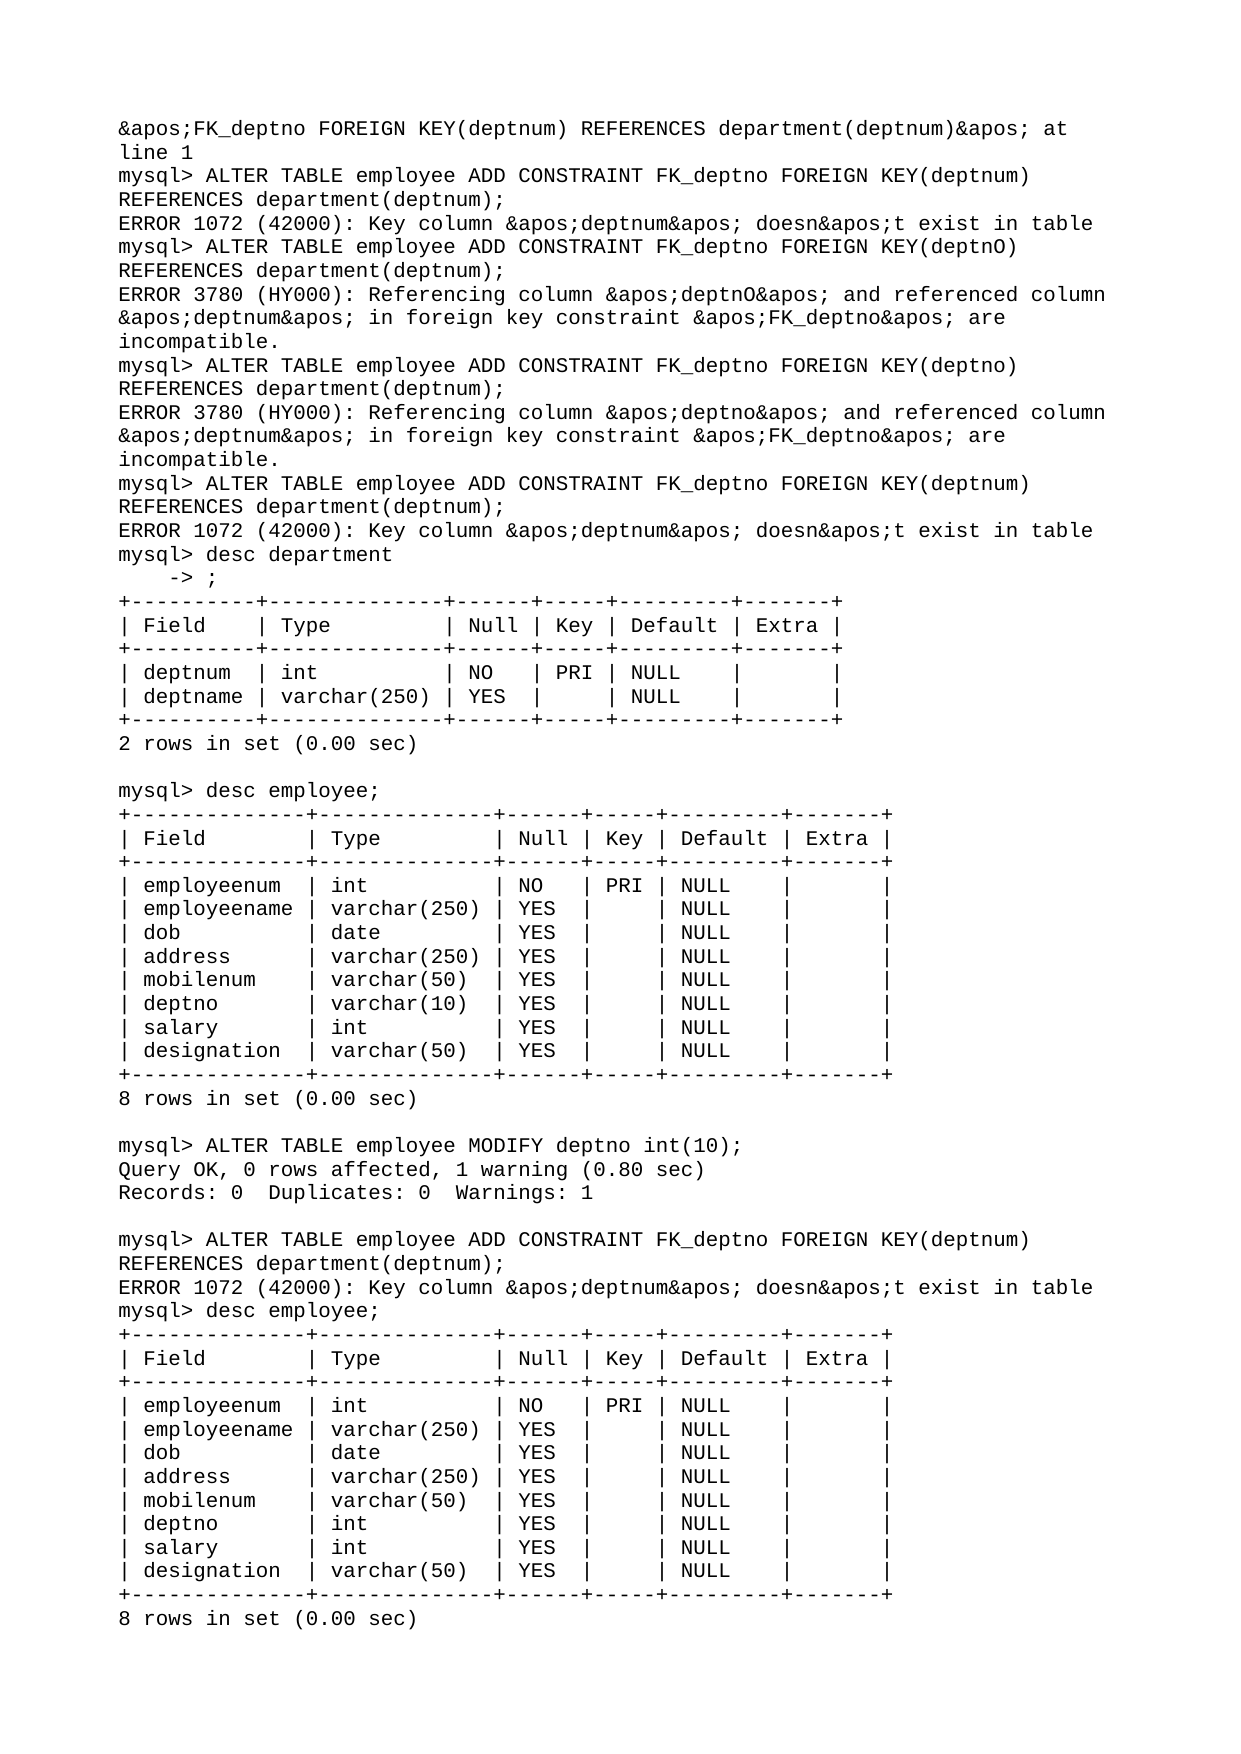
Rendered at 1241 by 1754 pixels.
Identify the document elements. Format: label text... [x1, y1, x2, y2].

text +--------------+--------------+------+-----+---------+-------+ [118, 1324, 1122, 1348]
text Query OK, 0 rows affected, 1 warning (0.80 sec) [118, 1158, 1122, 1182]
text mysql> ALTER TABLE employee ADD CONSTRAINT FK_deptno FOREIGN KEY(deptnum) REFERENCES department(deptnum); [118, 1229, 1122, 1277]
text mysql> ALTER TABLE employee ADD CONSTRAINT FK_deptno FOREIGN KEY(deptnO) REFERENCES department(deptnum); [118, 236, 1122, 284]
text ERROR 3780 (HY000): Referencing column &apos;deptnO&apos; and referenced column &apos;deptnum&apos; in foreign key constraint &apos;FK_deptno&apos; are incompatible. [118, 284, 1122, 354]
text | employeenum | int | NO | PRI | NULL | | [118, 875, 1122, 898]
text mysql> desc employee; [118, 780, 1122, 804]
text +--------------+--------------+------+-----+---------+-------+ [118, 1064, 1122, 1088]
text | dob | date | YES | | NULL | | [118, 922, 1122, 946]
text | deptnum | int | NO | PRI | NULL | | [118, 662, 1122, 686]
text mysql> ALTER TABLE employee ADD CONSTRAINT FK_deptno FOREIGN KEY(deptnum) REFERENCES department(deptnum); [118, 473, 1122, 520]
text mysql> desc department [118, 544, 1122, 567]
text | designation | varchar(50) | YES | | NULL | | [118, 1040, 1122, 1064]
text ERROR 1072 (42000): Key column &apos;deptnum&apos; doesn&apos;t exist in table [118, 520, 1122, 544]
text | mobilenum | varchar(50) | YES | | NULL | | [118, 969, 1122, 993]
text | employeenum | int | NO | PRI | NULL | | [118, 1395, 1122, 1419]
text +--------------+--------------+------+-----+---------+-------+ [118, 851, 1122, 875]
text | mobilenum | varchar(50) | YES | | NULL | | [118, 1489, 1122, 1513]
text +--------------+--------------+------+-----+---------+-------+ [118, 1371, 1122, 1395]
text | employeename | varchar(250) | YES | | NULL | | [118, 1419, 1122, 1442]
text ERROR 1072 (42000): Key column &apos;deptnum&apos; doesn&apos;t exist in table [118, 1277, 1122, 1300]
text +--------------+--------------+------+-----+---------+-------+ [118, 804, 1122, 827]
text mysql> ALTER TABLE employee MODIFY deptno int(10); [118, 1135, 1122, 1158]
text mysql> desc employee; [118, 1300, 1122, 1324]
text Records: 0 Duplicates: 0 Warnings: 1 [118, 1182, 1122, 1206]
text +----------+--------------+------+-----+---------+-------+ [118, 709, 1122, 733]
text +--------------+--------------+------+-----+---------+-------+ [118, 1584, 1122, 1608]
text &apos;FK_deptno FOREIGN KEY(deptnum) REFERENCES department(deptnum)&apos; at line 1 [118, 118, 1122, 165]
text | address | varchar(250) | YES | | NULL | | [118, 1466, 1122, 1489]
text -> ; [118, 567, 1122, 591]
text | designation | varchar(50) | YES | | NULL | | [118, 1561, 1122, 1584]
text +----------+--------------+------+-----+---------+-------+ [118, 591, 1122, 615]
text | employeename | varchar(250) | YES | | NULL | | [118, 898, 1122, 922]
text | deptno | int | YES | | NULL | | [118, 1513, 1122, 1537]
text 8 rows in set (0.00 sec) [118, 1608, 1122, 1631]
text 8 rows in set (0.00 sec) [118, 1088, 1122, 1111]
text | dob | date | YES | | NULL | | [118, 1442, 1122, 1466]
text | Field | Type | Null | Key | Default | Extra | [118, 615, 1122, 638]
text 2 rows in set (0.00 sec) [118, 733, 1122, 757]
text | Field | Type | Null | Key | Default | Extra | [118, 827, 1122, 851]
text | Field | Type | Null | Key | Default | Extra | [118, 1348, 1122, 1371]
text | address | varchar(250) | YES | | NULL | | [118, 946, 1122, 969]
text | deptno | varchar(10) | YES | | NULL | | [118, 993, 1122, 1017]
text | salary | int | YES | | NULL | | [118, 1017, 1122, 1040]
text | salary | int | YES | | NULL | | [118, 1537, 1122, 1561]
text mysql> ALTER TABLE employee ADD CONSTRAINT FK_deptno FOREIGN KEY(deptno) REFERENCES department(deptnum); [118, 354, 1122, 402]
text | deptname | varchar(250) | YES | | NULL | | [118, 686, 1122, 709]
text +----------+--------------+------+-----+---------+-------+ [118, 638, 1122, 662]
text ERROR 1072 (42000): Key column &apos;deptnum&apos; doesn&apos;t exist in table [118, 213, 1122, 236]
text ERROR 3780 (HY000): Referencing column &apos;deptno&apos; and referenced column &apos;deptnum&apos; in foreign key constraint &apos;FK_deptno&apos; are incompatible. [118, 402, 1122, 473]
text mysql> ALTER TABLE employee ADD CONSTRAINT FK_deptno FOREIGN KEY(deptnum) REFERENCES department(deptnum); [118, 165, 1122, 213]
